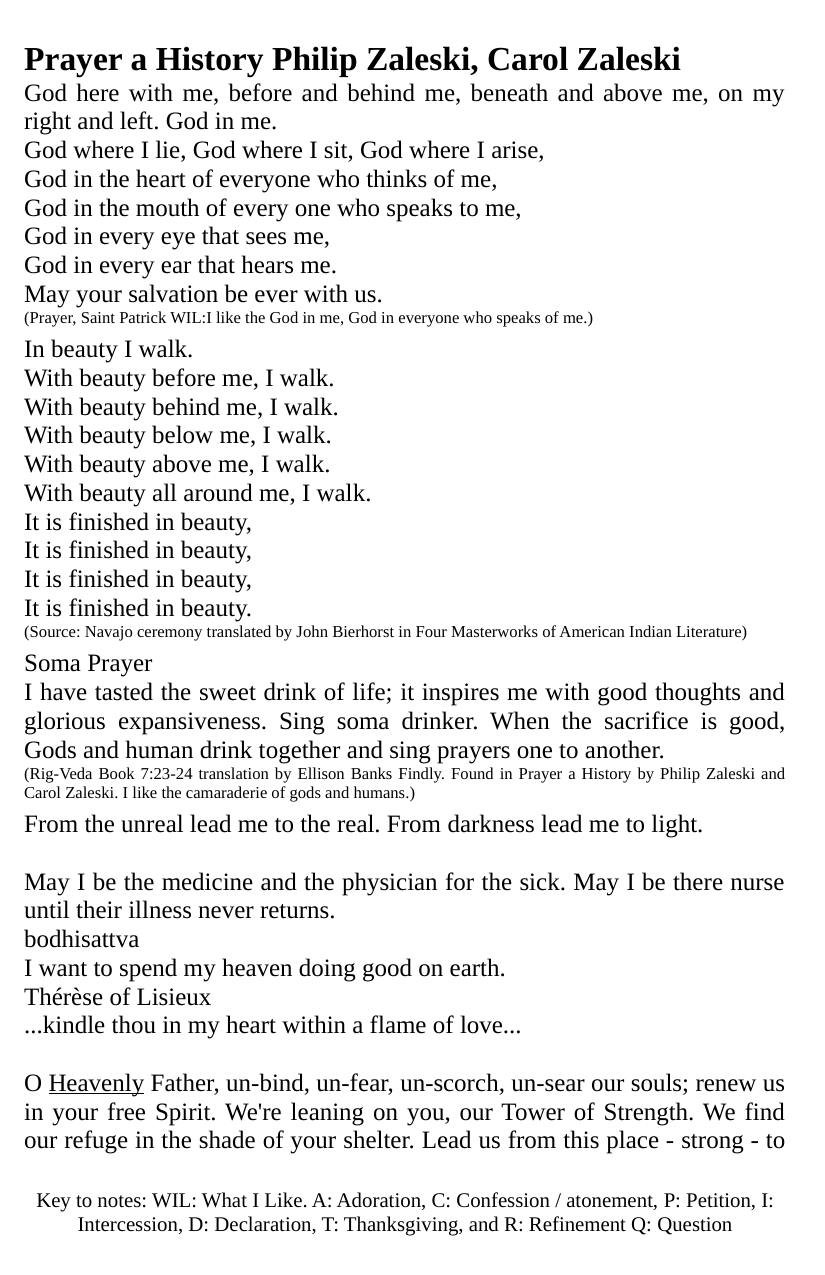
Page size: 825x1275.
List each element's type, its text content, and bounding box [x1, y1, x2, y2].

text It is finished in beauty. [24, 593, 786, 622]
text It is finished in beauty, [24, 564, 786, 593]
text Thérèse of Lisieux [24, 982, 786, 1011]
text It is finished in beauty, [24, 536, 786, 564]
text May your salvation be ever with us. [24, 279, 786, 308]
text God in the heart of everyone who thinks of me, [24, 164, 786, 193]
text With beauty behind me, I walk. [24, 392, 786, 421]
text God in every ear that hears me. [24, 250, 786, 279]
text ...kindle thou in my heart within a flame of love... [24, 1011, 786, 1039]
text (Source: Navajo ceremony translated by John Bierhorst in Four Masterworks of American Indian Literature) [24, 622, 786, 641]
text O Heavenly Father, un-bind, un-fear, un-scorch, un-sear our souls; renew us in your free Spirit. We're leaning on you, our Tower of Strength. We find our refuge in the shade of your shelter. Lead us from this place - strong - to [24, 1068, 786, 1154]
text God here with me, before and behind me, beneath and above me, on my right and left. God in me. [24, 78, 786, 135]
text From the unreal lead me to the real. From darkness lead me to light. [24, 809, 786, 838]
text I want to spend my heaven doing good on earth. [24, 953, 786, 982]
text With beauty all around me, I walk. [24, 478, 786, 507]
text In beauty I walk. [24, 334, 786, 363]
text It is finished in beauty, [24, 507, 786, 536]
text I have tasted the sweet drink of life; it inspires me with good thoughts and glorious expansiveness. Sing soma drinker. When the sacrifice is good, Gods and human drink together and sing prayers one to another. [24, 677, 786, 763]
text With beauty above me, I walk. [24, 449, 786, 478]
text (Rig-Veda Book 7:23-24 translation by Ellison Banks Findly. Found in Prayer a History by Philip Zaleski and Carol Zaleski. I like the camaraderie of gods and humans.) [24, 763, 786, 802]
text God in every eye that sees me, [24, 221, 786, 250]
text With beauty before me, I walk. [24, 363, 786, 392]
text May I be the medicine and the physician for the sick. May I be there nurse until their illness never returns. [24, 867, 786, 924]
text Soma Prayer [24, 648, 786, 677]
text (Prayer, Saint Patrick WIL:I like the God in me, God in everyone who speaks of me.) [24, 308, 786, 327]
text With beauty below me, I walk. [24, 421, 786, 449]
subtitle Prayer a History Philip Zaleski, Carol Zaleski [24, 39, 786, 78]
text God where I lie, God where I sit, God where I arise, [24, 135, 786, 164]
text God in the mouth of every one who speaks to me, [24, 193, 786, 221]
text bodhisattva [24, 924, 786, 953]
